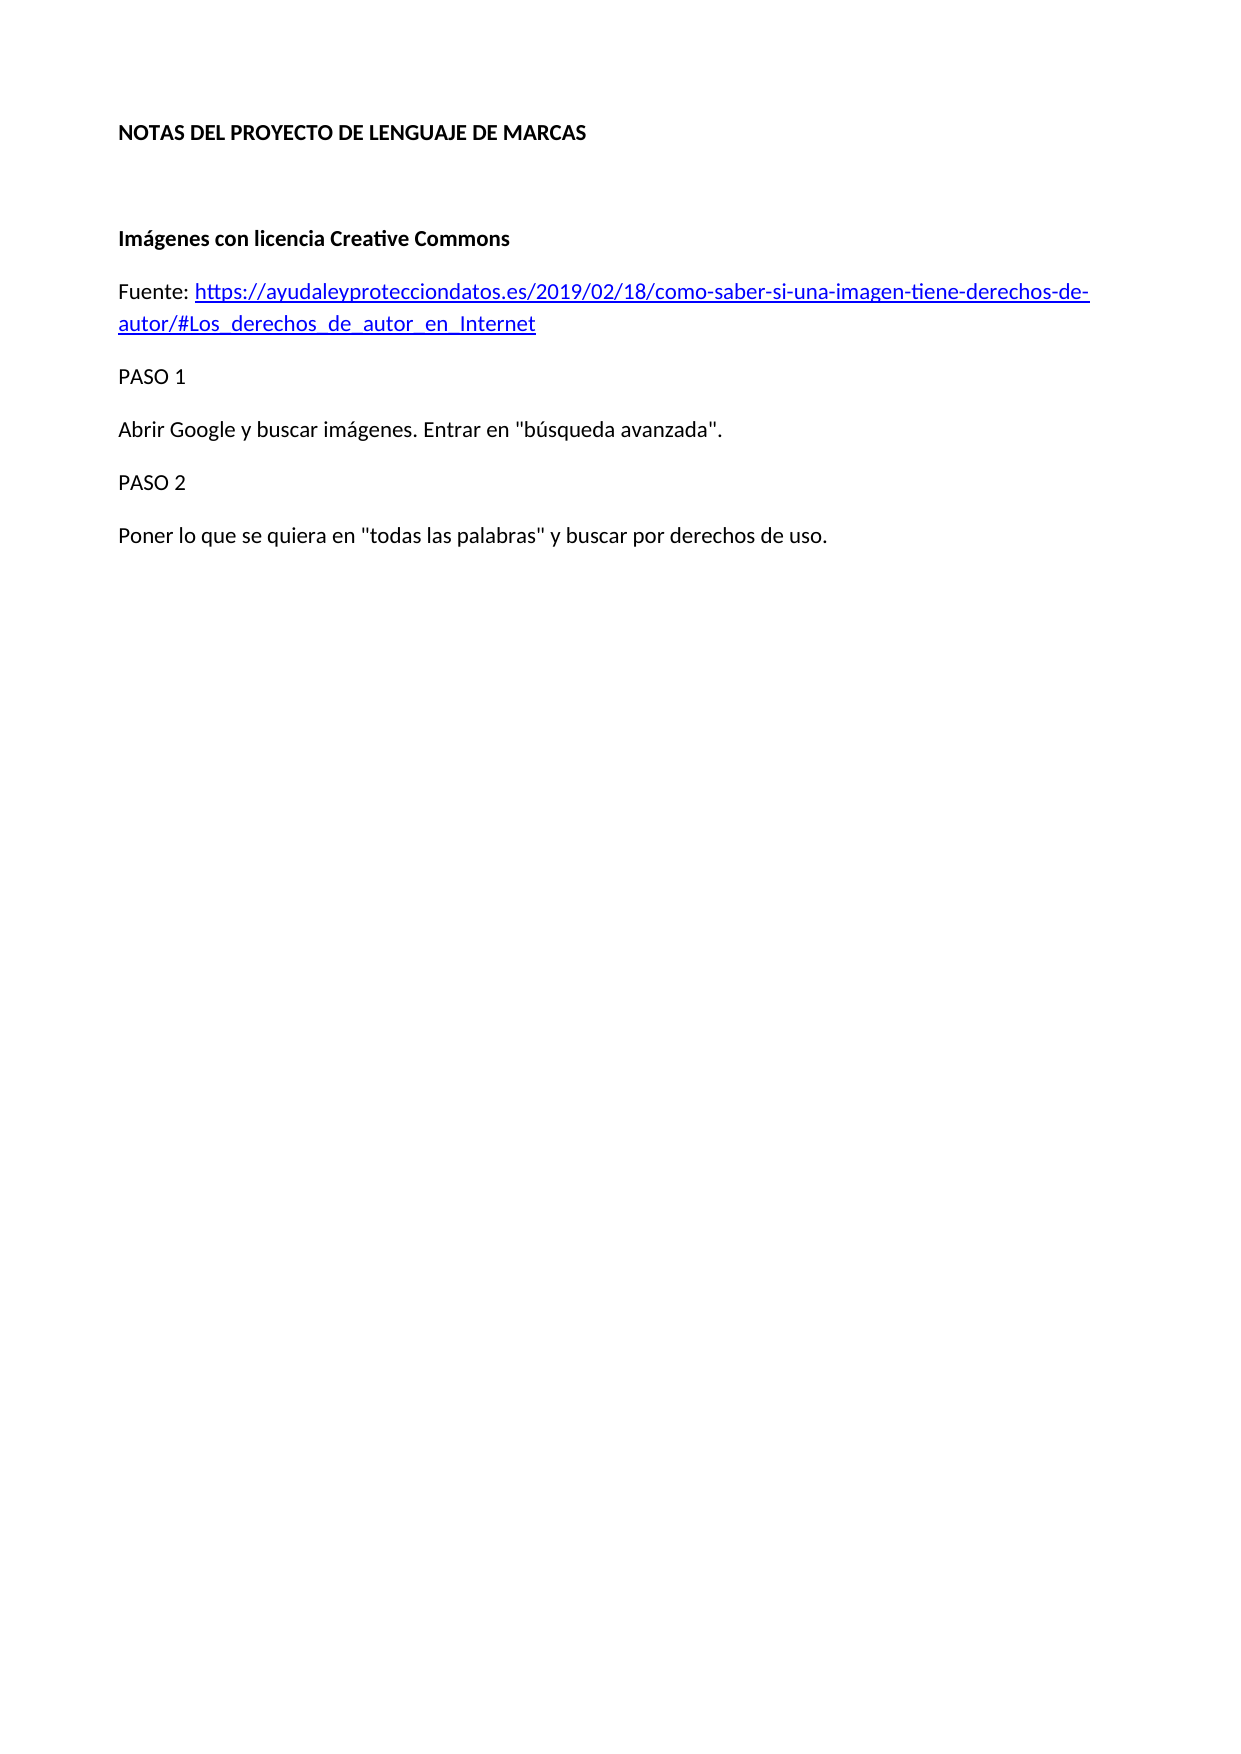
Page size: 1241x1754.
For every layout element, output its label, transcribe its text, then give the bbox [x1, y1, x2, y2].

text PASO 2 [118, 468, 1122, 496]
text NOTAS DEL PROYECTO DE LENGUAJE DE MARCAS [118, 118, 1122, 146]
text Imágenes con licencia Creative Commons [118, 224, 1122, 252]
text Abrir Google y buscar imágenes. Entrar en "búsqueda avanzada". [118, 415, 1122, 443]
text PASO 1 [118, 362, 1122, 390]
text Poner lo que se quiera en "todas las palabras" y buscar por derechos de uso. [118, 521, 1122, 549]
text Fuente: https://ayudaleyprotecciondatos.es/2019/02/18/como-saber-si-una-imagen-tiene-derechos-de-autor/#Los_derechos_de_autor_en_Internet [118, 277, 1122, 337]
